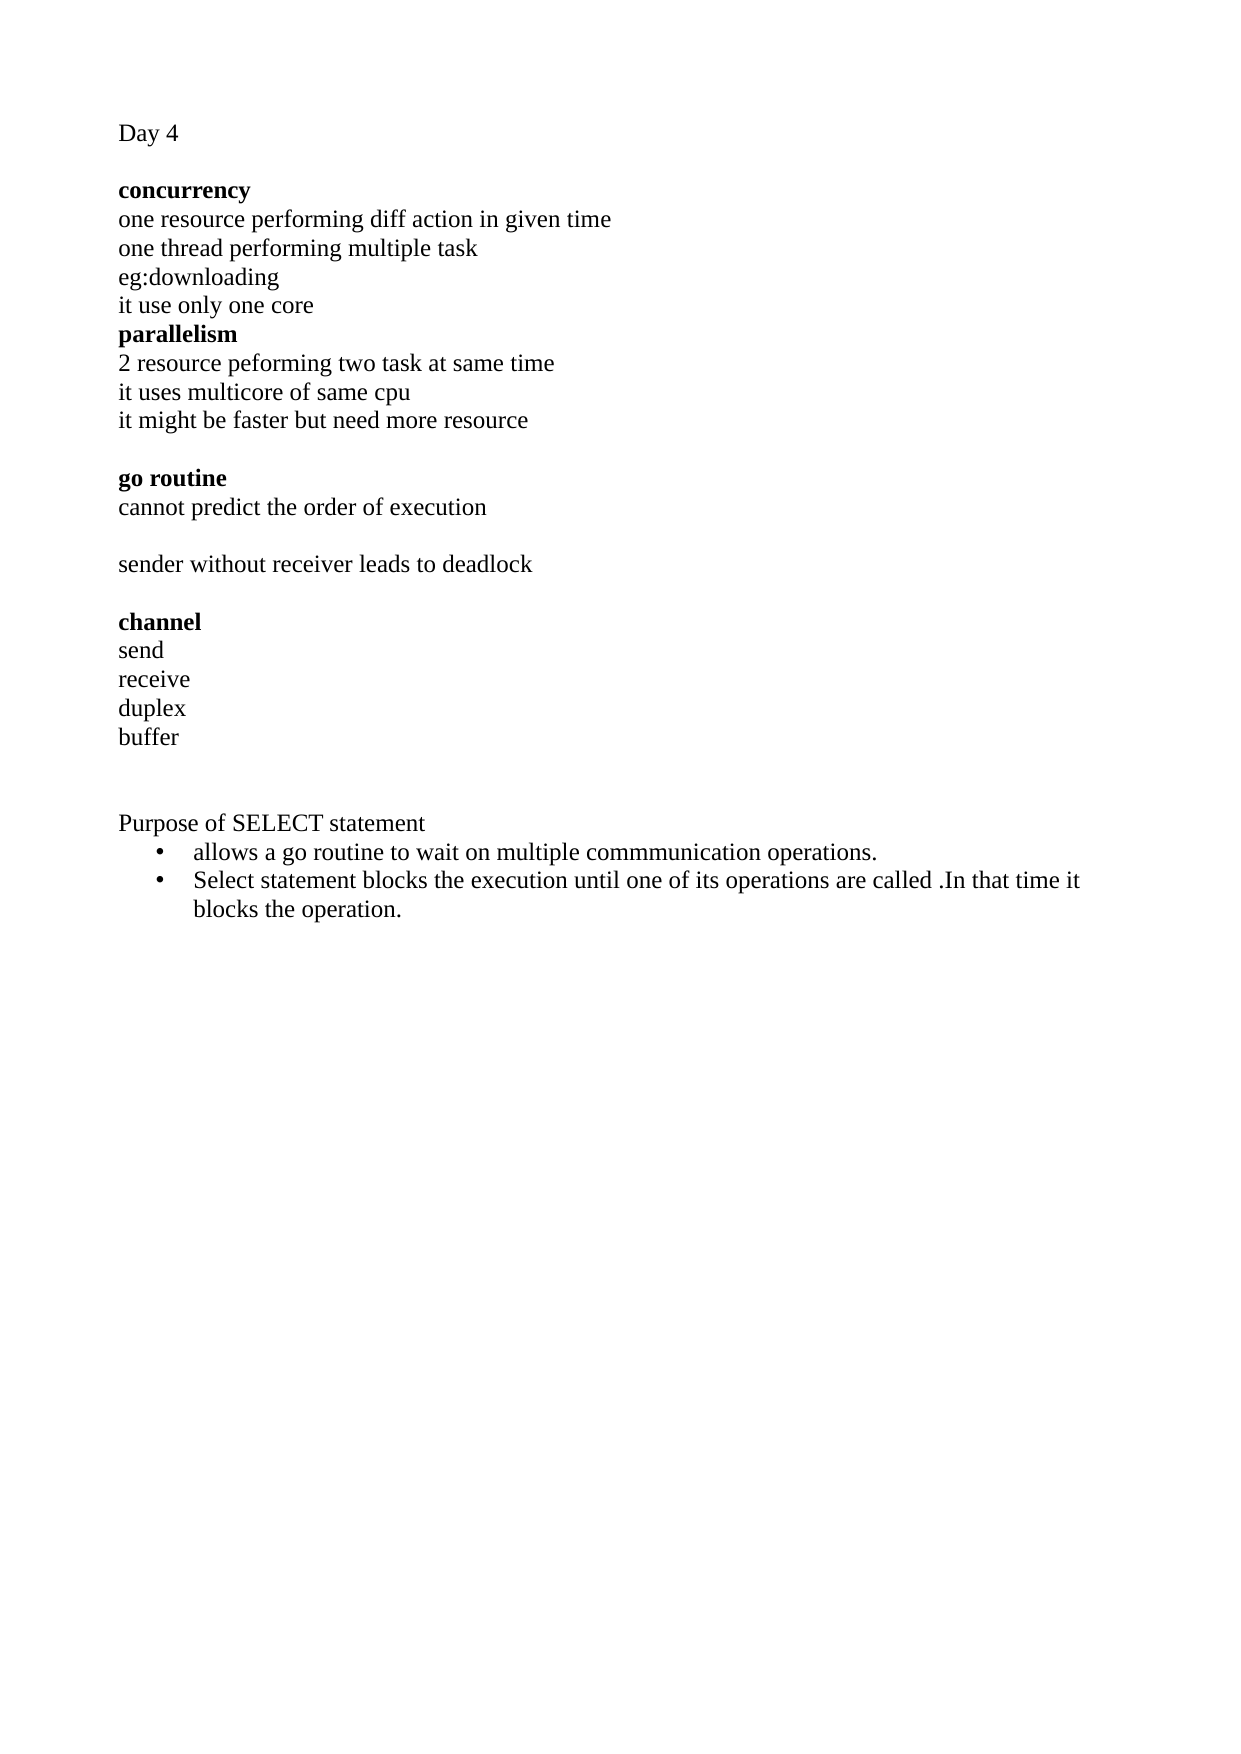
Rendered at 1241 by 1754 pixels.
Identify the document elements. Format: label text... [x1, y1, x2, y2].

text go routine [118, 463, 1122, 492]
text 2 resource peforming two task at same time [118, 348, 1122, 377]
text it might be faster but need more resource [118, 406, 1122, 434]
text parallelism [118, 319, 1122, 348]
text one thread performing multiple task [118, 233, 1122, 262]
list allows a go routine to wait on multiple commmunication operations. [156, 837, 1122, 866]
text sender without receiver leads to deadlock [118, 549, 1122, 578]
text buffer [118, 722, 1122, 751]
text channel [118, 607, 1122, 636]
text it uses multicore of same cpu [118, 377, 1122, 406]
text Purpose of SELECT statement [118, 808, 1122, 837]
text receive [118, 664, 1122, 693]
text duplex [118, 693, 1122, 722]
text cannot predict the order of execution [118, 492, 1122, 521]
text it use only one core [118, 291, 1122, 319]
text concurrency [118, 176, 1122, 204]
list Select statement blocks the execution until one of its operations are called .In that time it blocks the operation. [156, 866, 1122, 923]
text send [118, 636, 1122, 664]
text eg:downloading [118, 262, 1122, 291]
text Day 4 [118, 118, 1122, 147]
text one resource performing diff action in given time [118, 204, 1122, 233]
